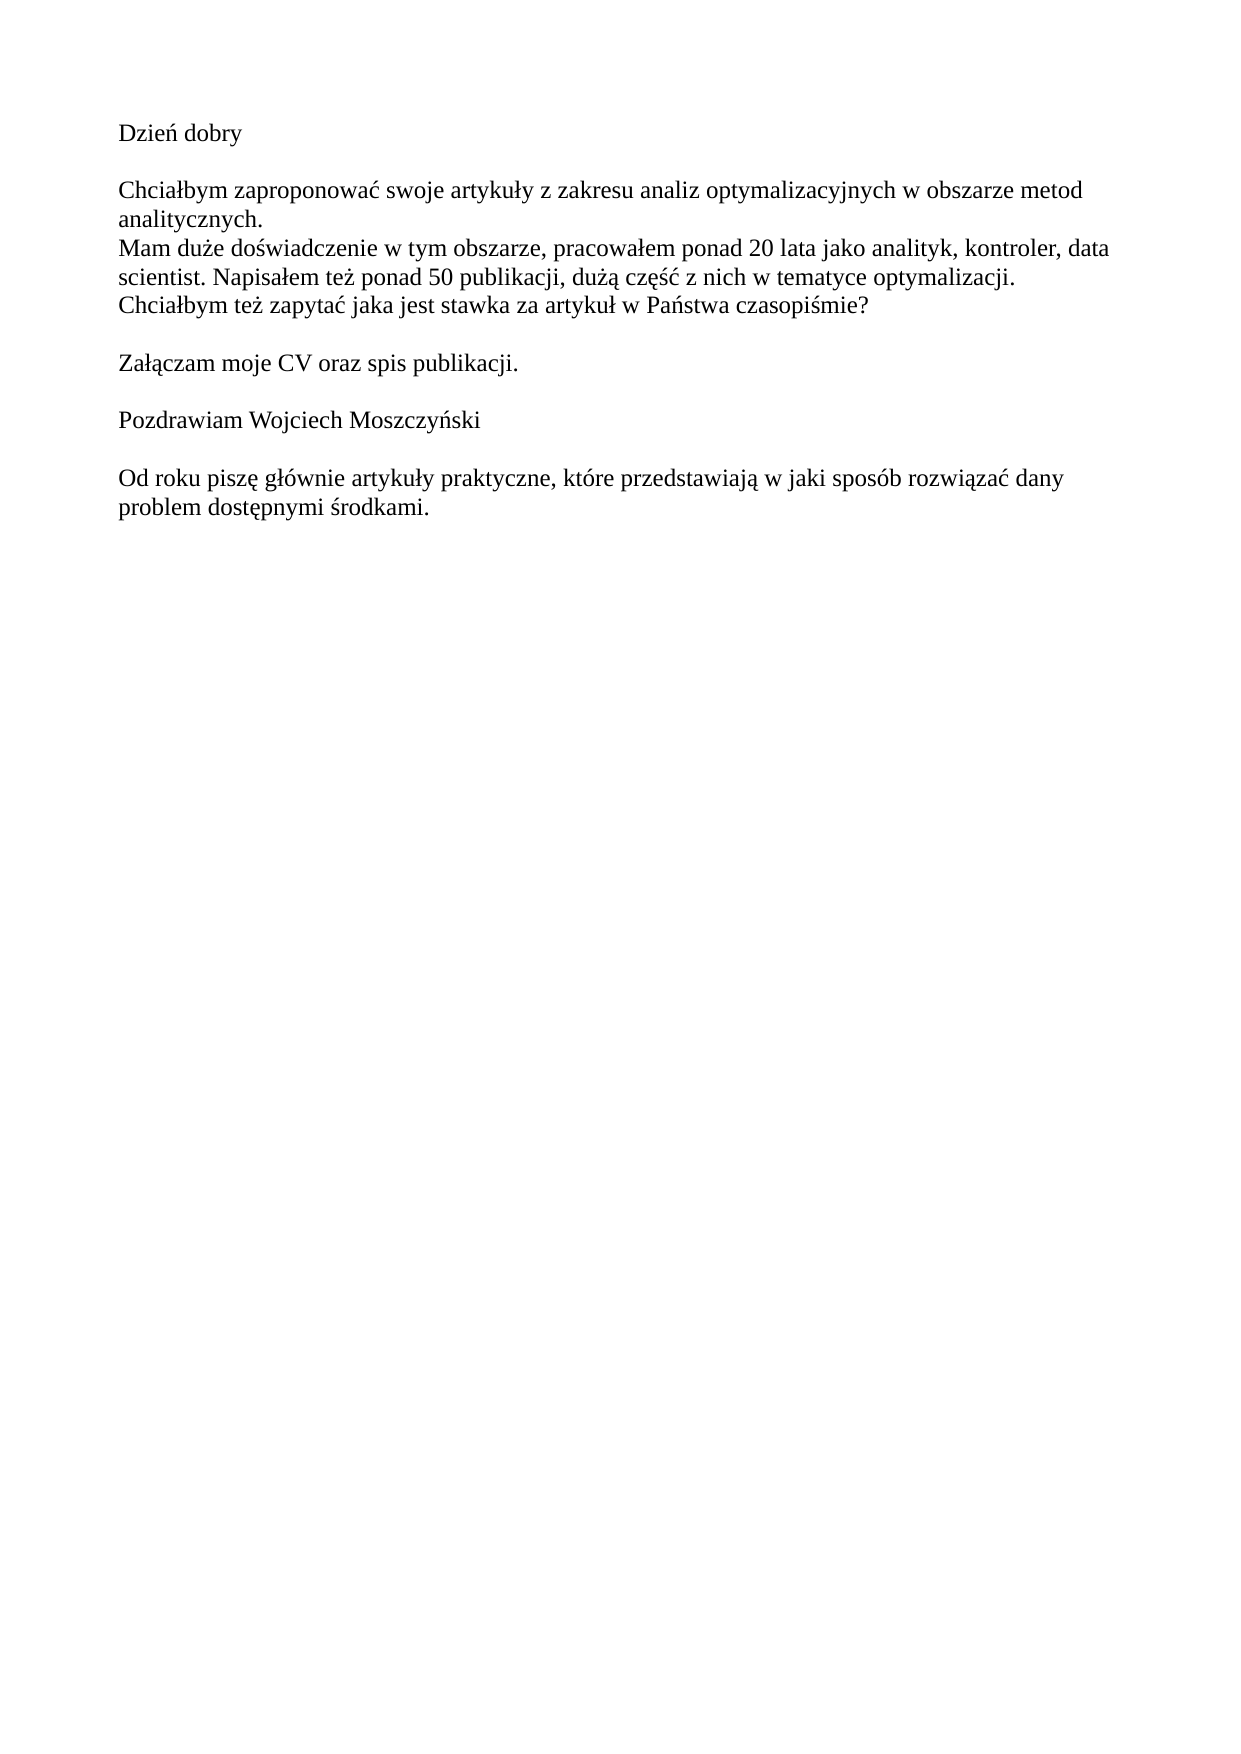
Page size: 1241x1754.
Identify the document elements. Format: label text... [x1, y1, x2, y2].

text Od roku piszę głównie artykuły praktyczne, które przedstawiają w jaki sposób rozwiązać dany problem dostępnymi środkami. [118, 463, 1122, 521]
text Dzień dobry [118, 118, 1122, 147]
text Mam duże doświadczenie w tym obszarze, pracowałem ponad 20 lata jako analityk, kontroler, data scientist. Napisałem też ponad 50 publikacji, dużą część z nich w tematyce optymalizacji. Chciałbym też zapytać jaka jest stawka za artykuł w Państwa czasopiśmie? [118, 233, 1122, 319]
text Załączam moje CV oraz spis publikacji. [118, 348, 1122, 377]
text Chciałbym zaproponować swoje artykuły z zakresu analiz optymalizacyjnych w obszarze metod analitycznych. [118, 176, 1122, 233]
text Pozdrawiam Wojciech Moszczyński [118, 406, 1122, 434]
